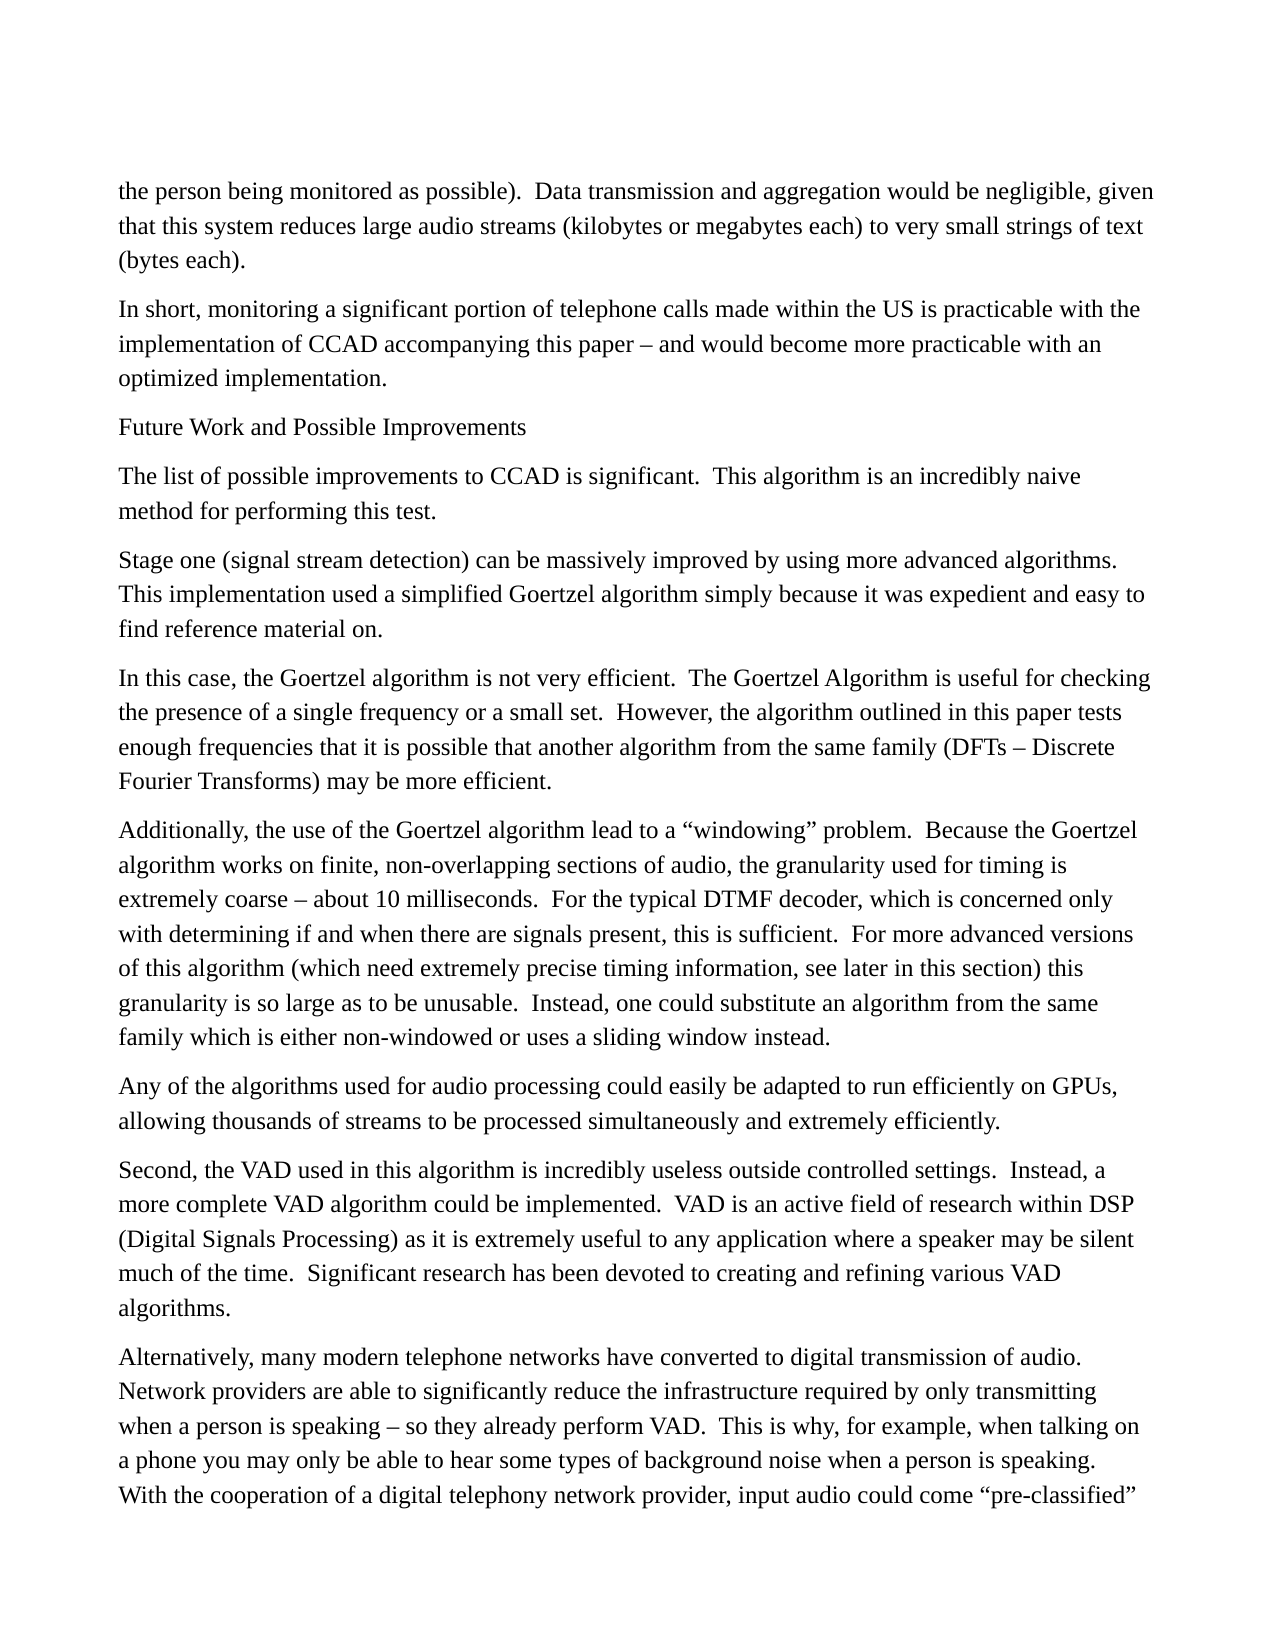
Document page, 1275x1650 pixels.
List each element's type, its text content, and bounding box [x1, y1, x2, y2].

text Any of the algorithms used for audio processing could easily be adapted to run efficiently on GPUs, allowing thousands of streams to be processed simultaneously and extremely efficiently. [118, 1071, 1157, 1135]
text The list of possible improvements to CCAD is significant. This algorithm is an incredibly naive method for performing this test. [118, 461, 1157, 525]
text In this case, the Goertzel algorithm is not very efficient. The Goertzel Algorithm is useful for checking the presence of a single frequency or a small set. However, the algorithm outlined in this paper tests enough frequencies that it is possible that another algorithm from the same family (DFTs – Discrete Fourier Transforms) may be more efficient. [118, 663, 1157, 795]
text Stage one (signal stream detection) can be massively improved by using more advanced algorithms. This implementation used a simplified Goertzel algorithm simply because it was expedient and easy to find reference material on. [118, 545, 1157, 643]
text Future Work and Possible Improvements [118, 412, 1157, 441]
text Additionally, the use of the Goertzel algorithm lead to a “windowing” problem. Because the Goertzel algorithm works on finite, non-overlapping sections of audio, the granularity used for timing is extremely coarse – about 10 milliseconds. For the typical DTMF decoder, which is concerned only with determining if and when there are signals present, this is sufficient. For more advanced versions of this algorithm (which need extremely precise timing information, see later in this section) this granularity is so large as to be unusable. Instead, one could substitute an algorithm from the same family which is either non-windowed or uses a sliding window instead. [118, 816, 1157, 1051]
text the person being monitored as possible). Data transmission and aggregation would be negligible, given that this system reduces large audio streams (kilobytes or megabytes each) to very small strings of text (bytes each). [118, 176, 1157, 274]
text Alternatively, many modern telephone networks have converted to digital transmission of audio. Network providers are able to significantly reduce the infrastructure required by only transmitting when a person is speaking – so they already perform VAD. This is why, for example, when talking on a phone you may only be able to hear some types of background noise when a person is speaking. With the cooperation of a digital telephony network provider, input audio could come “pre-classified” [118, 1342, 1157, 1509]
text Second, the VAD used in this algorithm is incredibly useless outside controlled settings. Instead, a more complete VAD algorithm could be implemented. VAD is an active field of research within DSP (Digital Signals Processing) as it is extremely useful to any application where a speaker may be silent much of the time. Significant research has been devoted to creating and refining various VAD algorithms. [118, 1155, 1157, 1322]
text In short, monitoring a significant portion of telephone calls made within the US is practicable with the implementation of CCAD accompanying this paper – and would become more practicable with an optimized implementation. [118, 294, 1157, 392]
